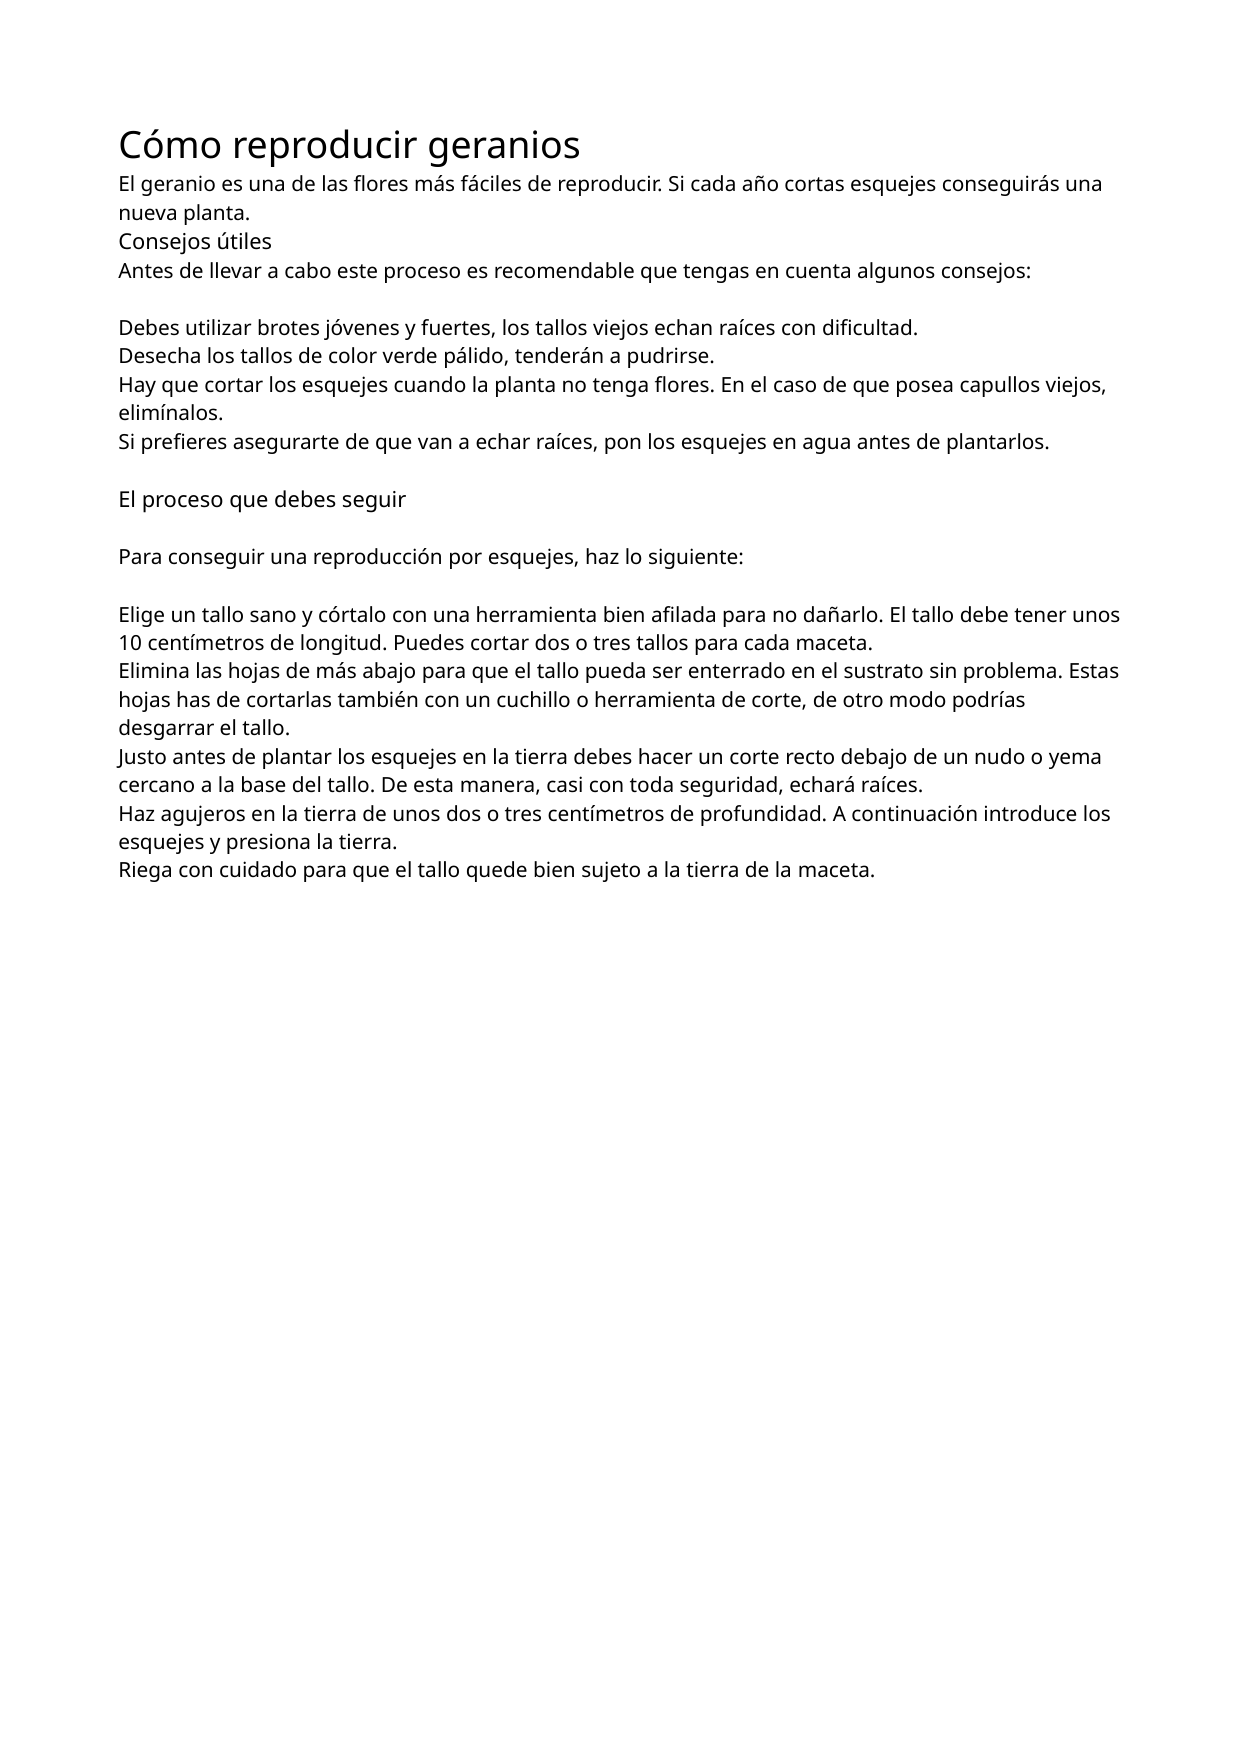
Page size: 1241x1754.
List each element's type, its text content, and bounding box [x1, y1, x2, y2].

text Justo antes de plantar los esquejes en la tierra debes hacer un corte recto debajo de un nudo o yema cercano a la base del tallo. De esta manera, casi con toda seguridad, echará raíces. [118, 742, 1122, 799]
text Hay que cortar los esquejes cuando la planta no tenga flores. En el caso de que posea capullos viejos, elimínalos. [118, 370, 1122, 427]
text Para conseguir una reproducción por esquejes, haz lo siguiente: [118, 542, 1122, 571]
text Riega con cuidado para que el tallo quede bien sujeto a la tierra de la maceta. [118, 856, 1122, 884]
text Elige un tallo sano y córtalo con una herramienta bien afilada para no dañarlo. El tallo debe tener unos 10 centímetros de longitud. Puedes cortar dos o tres tallos para cada maceta. [118, 600, 1122, 657]
text El geranio es una de las flores más fáciles de reproducir. Si cada año cortas esquejes conseguirás una nueva planta. [118, 169, 1122, 226]
text Si prefieres asegurarte de que van a echar raíces, pon los esquejes en agua antes de plantarlos. [118, 427, 1122, 455]
text El proceso que debes seguir [118, 484, 1122, 514]
text Elimina las hojas de más abajo para que el tallo pueda ser enterrado en el sustrato sin problema. Estas hojas has de cortarlas también con un cuchillo o herramienta de corte, de otro modo podrías desgarrar el tallo. [118, 657, 1122, 742]
text Antes de llevar a cabo este proceso es recomendable que tengas en cuenta algunos consejos: [118, 256, 1122, 284]
text Desecha los tallos de color verde pálido, tenderán a pudrirse. [118, 341, 1122, 370]
text Consejos útiles [118, 226, 1122, 256]
text Debes utilizar brotes jóvenes y fuertes, los tallos viejos echan raíces con dificultad. [118, 313, 1122, 341]
text Haz agujeros en la tierra de unos dos o tres centímetros de profundidad. A continuación introduce los esquejes y presiona la tierra. [118, 799, 1122, 856]
text Cómo reproducir geranios [118, 118, 1122, 169]
